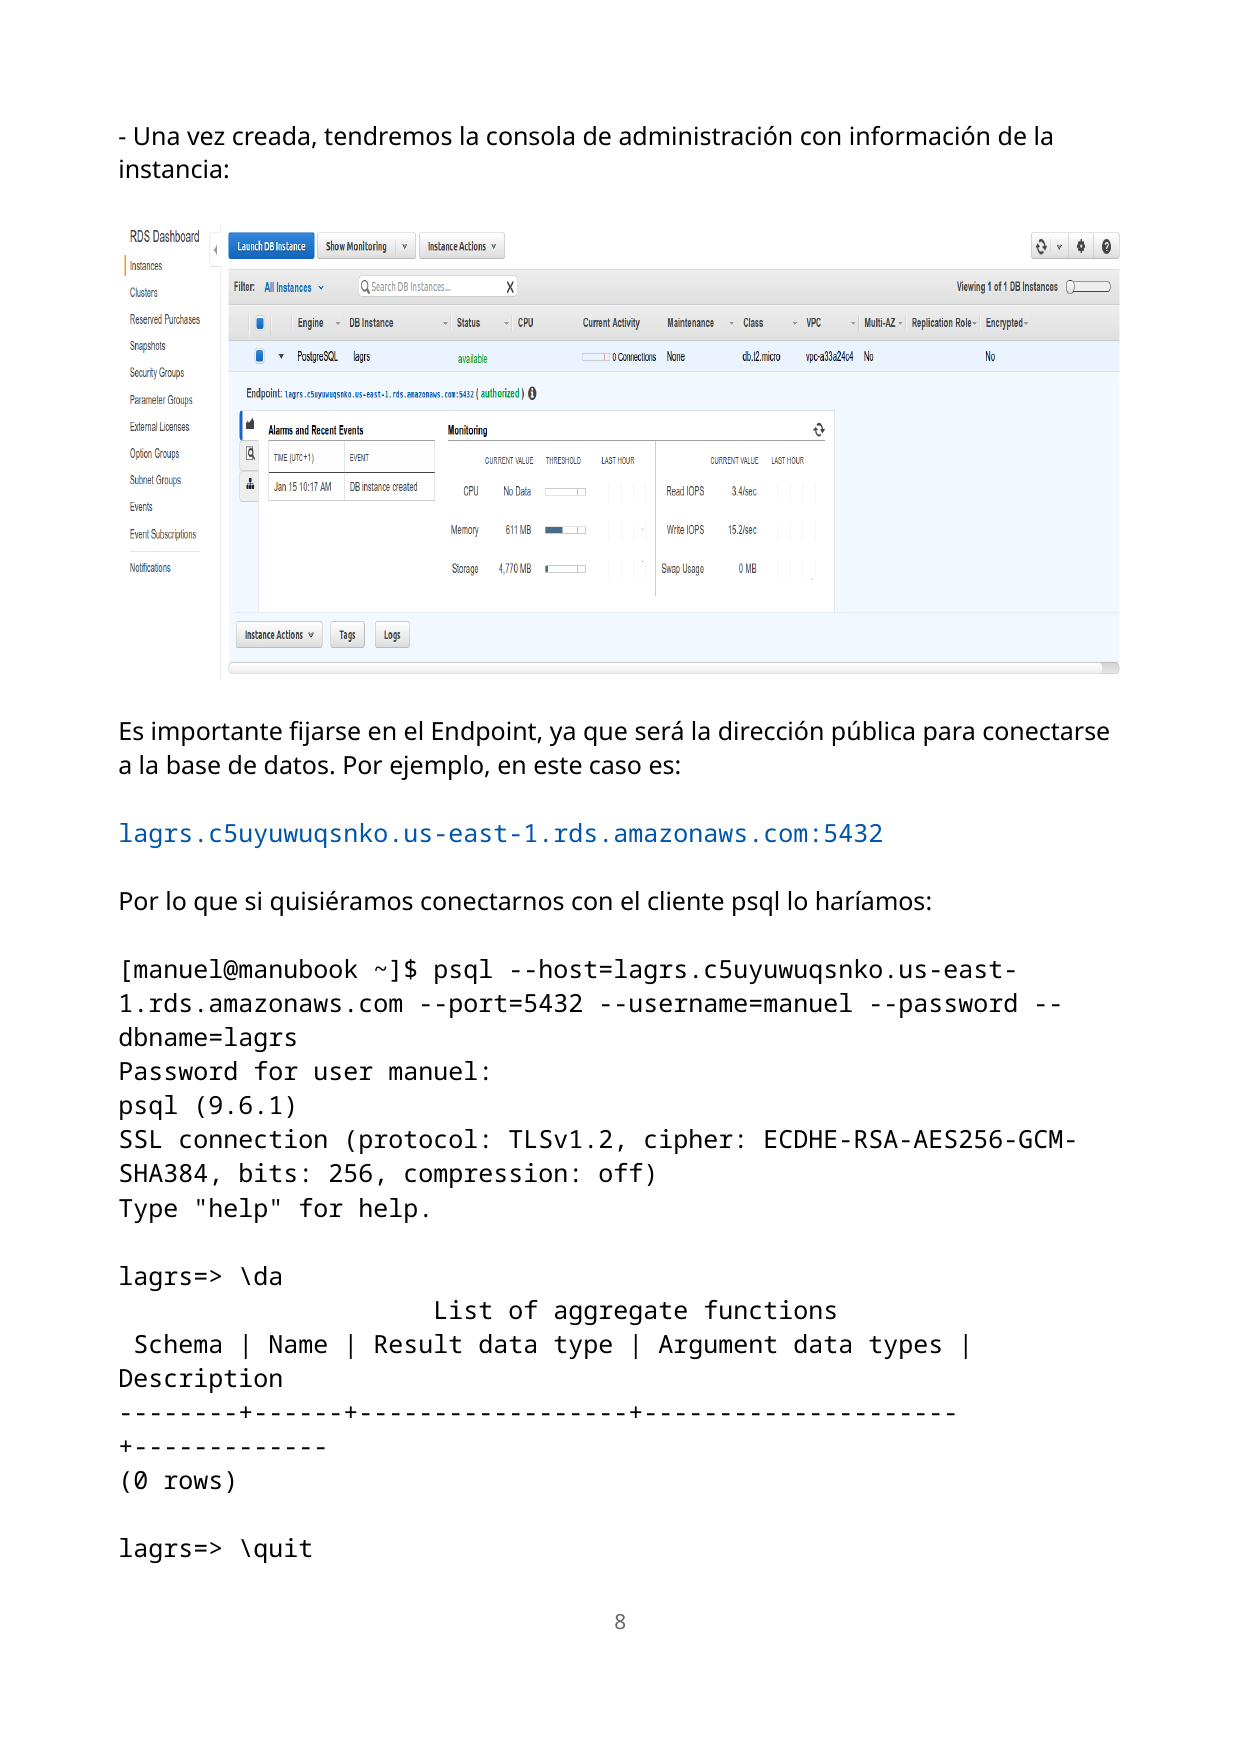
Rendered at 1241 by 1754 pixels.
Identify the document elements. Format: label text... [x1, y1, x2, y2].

text lagrs.c5uyuwuqsnko.us-east-1.rds.amazonaws.com:5432 [118, 816, 1122, 849]
text Password for user manuel: [118, 1054, 1122, 1088]
text Type "help" for help. [118, 1190, 1122, 1224]
text lagrs=> \quit [118, 1531, 1122, 1565]
text --------+------+------------------+---------------------+------------- [118, 1394, 1122, 1463]
text SSL connection (protocol: TLSv1.2, cipher: ECDHE-RSA-AES256-GCM-SHA384, bits: 256, compression: off) [118, 1122, 1122, 1190]
text - Una vez creada, tendremos la consola de administración con información de la instancia: [118, 118, 1122, 186]
text Schema | Name | Result data type | Argument data types | Description [118, 1326, 1122, 1394]
text (0 rows) [118, 1463, 1122, 1497]
text List of aggregate functions [118, 1292, 1122, 1326]
text Por lo que si quisiéramos conectarnos con el cliente psql lo haríamos: [118, 884, 1122, 918]
text Es importante fijarse en el Endpoint, ya que será la dirección pública para conectarse a la base de datos. Por ejemplo, en este caso es: [118, 713, 1122, 781]
text [manuel@manubook ~]$ psql --host=lagrs.c5uyuwuqsnko.us-east-1.rds.amazonaws.com --port=5432 --username=manuel --password --dbname=lagrs [118, 952, 1122, 1054]
text psql (9.6.1) [118, 1088, 1122, 1122]
text lagrs=> \da [118, 1258, 1122, 1292]
picture [118, 220, 1123, 680]
